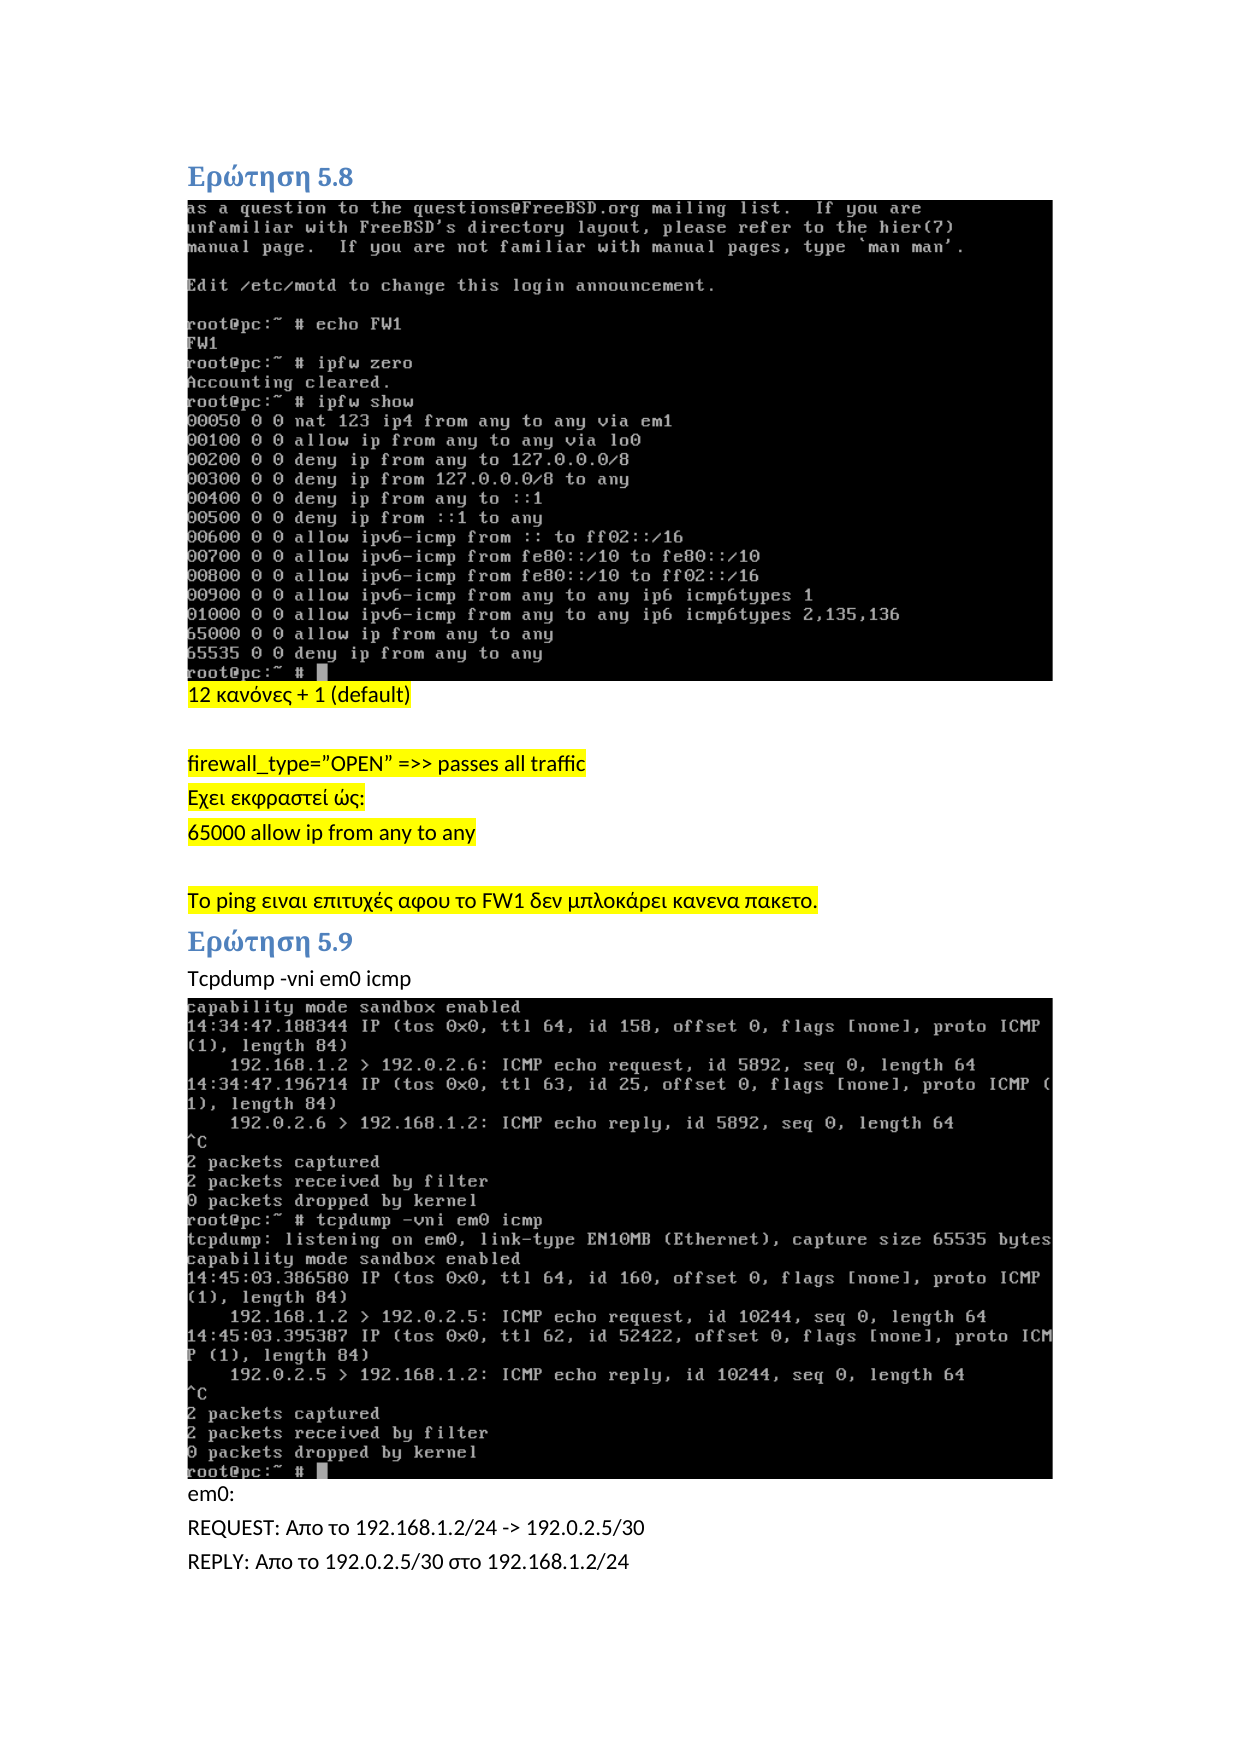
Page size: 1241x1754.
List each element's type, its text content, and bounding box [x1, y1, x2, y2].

text em0: [187, 1479, 1053, 1507]
subtitle Ερώτηση 5.8 [187, 162, 1053, 194]
subtitle Ερώτηση 5.9 [187, 927, 1053, 958]
text 65000 allow ip from any to any [187, 818, 1053, 846]
text To ping ειναι επιτυχές αφου το FW1 δεν μπλοκάρει κανενα πακετο. [187, 886, 1053, 914]
text firewall_type=”OPEN” =>> passes all traffic [187, 749, 1053, 777]
text REQUEST: Απο το 192.168.1.2/24 -> 192.0.2.5/30 [187, 1513, 1053, 1541]
text 12 κανόνες + 1 (default) [187, 681, 1053, 708]
text Εχει εκφραστεί ώς: [187, 783, 1053, 811]
text Tcpdump -vni em0 icmp [187, 964, 1053, 992]
text REPLY: Απο το 192.0.2.5/30 στο 192.168.1.2/24 [187, 1547, 1053, 1576]
